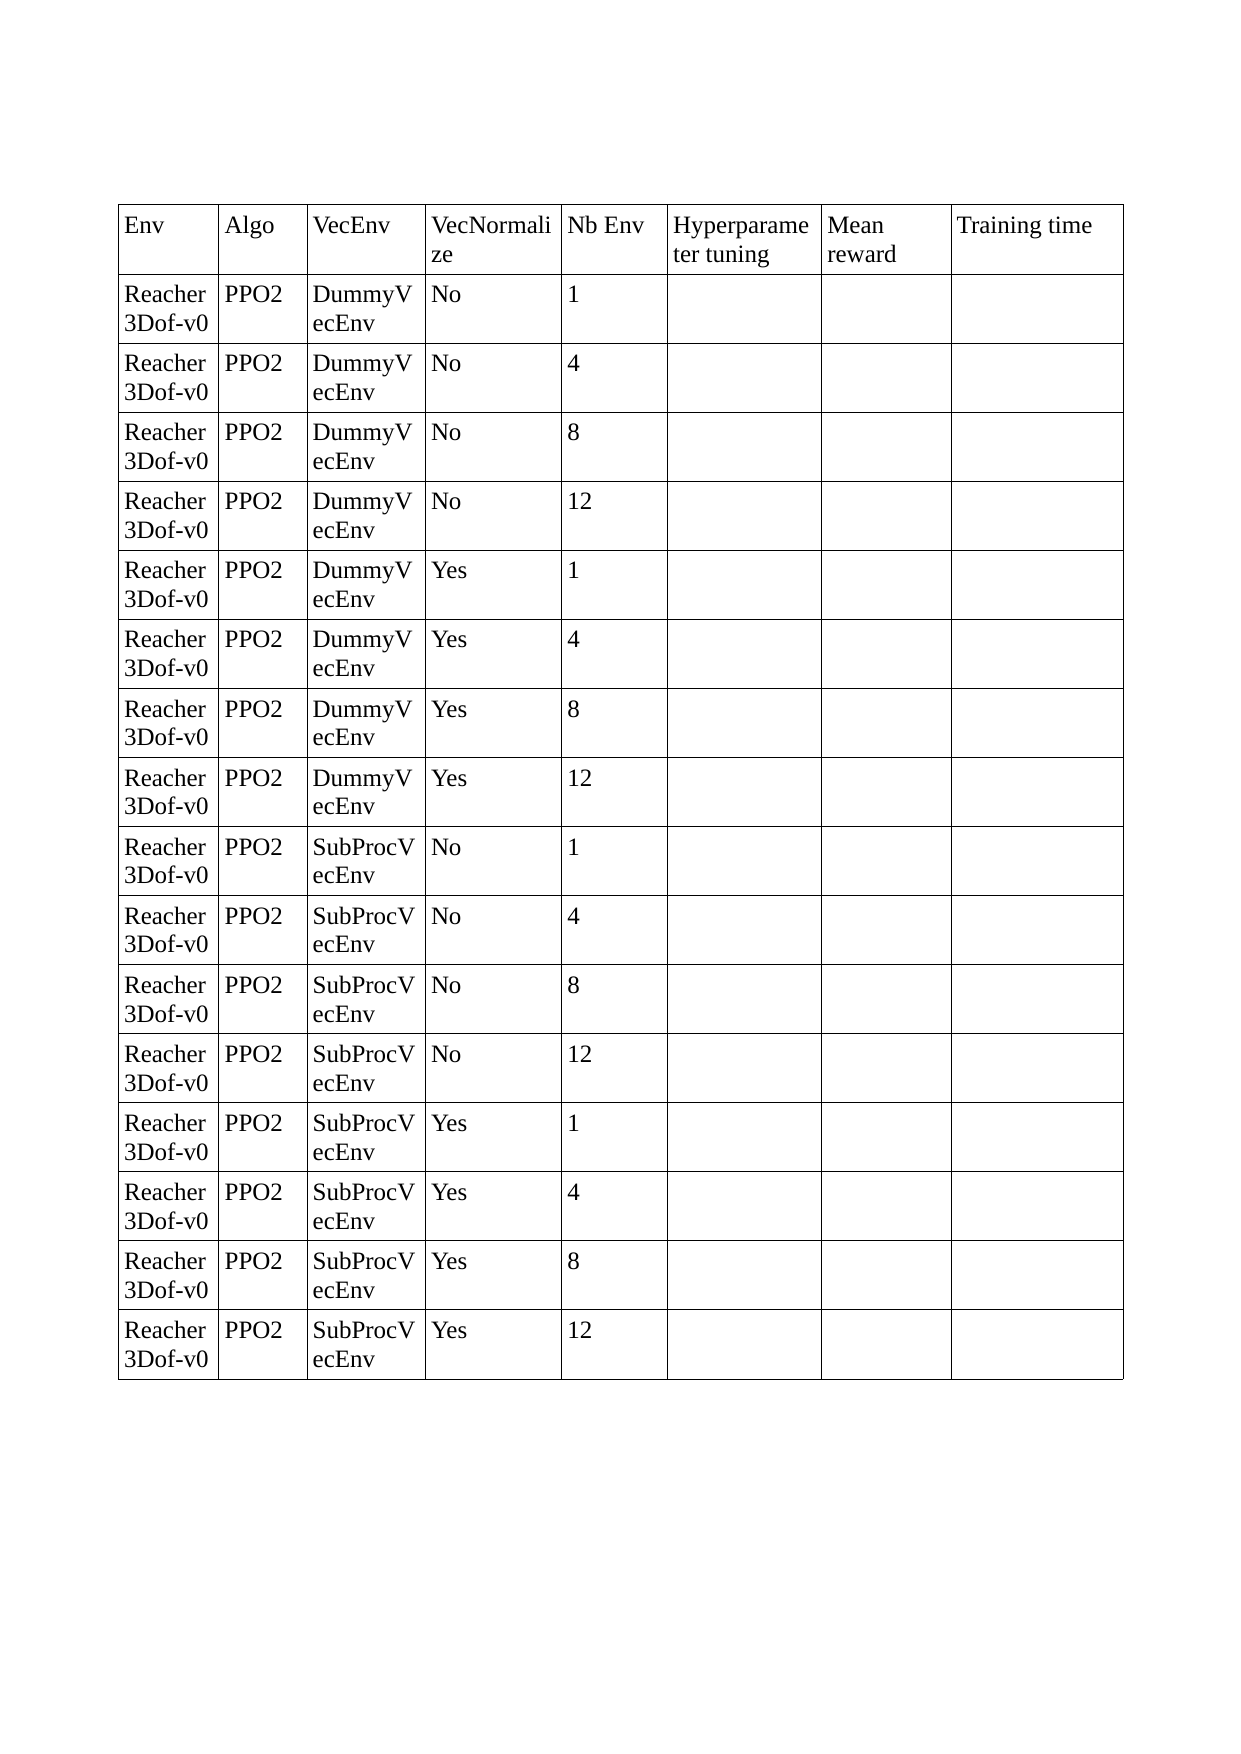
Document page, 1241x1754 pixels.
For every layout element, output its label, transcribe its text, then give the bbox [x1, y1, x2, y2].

table_cell [952, 275, 1123, 342]
table_cell DummyVecEnv [308, 620, 425, 688]
table_header Nb Env [562, 205, 667, 273]
table_cell [822, 827, 951, 895]
table_cell [822, 758, 951, 826]
table_cell [822, 482, 951, 550]
table_header VecEnv [308, 205, 425, 273]
table_cell 1 [562, 551, 667, 619]
table_cell [952, 1310, 1123, 1378]
table_cell DummyVecEnv [308, 482, 425, 550]
table_cell Reacher3Dof-v0 [119, 1103, 218, 1171]
table_cell [668, 896, 821, 964]
table_cell 4 [562, 1172, 667, 1240]
table_cell PPO2 [219, 275, 307, 342]
table_cell [668, 275, 821, 342]
table_cell [952, 965, 1123, 1033]
table_cell Reacher3Dof-v0 [119, 896, 218, 964]
table_cell SubProcVecEnv [308, 827, 425, 895]
table_cell Reacher3Dof-v0 [119, 1034, 218, 1102]
table_cell [668, 758, 821, 826]
table_cell [668, 689, 821, 757]
table_cell [952, 482, 1123, 550]
table_cell Reacher3Dof-v0 [119, 965, 218, 1033]
table_cell 1 [562, 1103, 667, 1171]
table_cell PPO2 [219, 1103, 307, 1171]
table_cell No [426, 827, 561, 895]
table_cell [952, 1103, 1123, 1171]
table_cell [952, 1034, 1123, 1102]
table_header Env [119, 205, 218, 273]
table_cell 12 [562, 1310, 667, 1378]
table_cell No [426, 275, 561, 342]
table_cell [822, 965, 951, 1033]
table_cell [822, 1034, 951, 1102]
table_cell 1 [562, 827, 667, 895]
table_header Mean reward [822, 205, 951, 273]
table_cell [668, 620, 821, 688]
table_cell [822, 413, 951, 481]
table_cell [952, 896, 1123, 964]
table_cell [668, 413, 821, 481]
table_cell DummyVecEnv [308, 413, 425, 481]
table_cell DummyVecEnv [308, 344, 425, 412]
table_cell Yes [426, 1103, 561, 1171]
table_cell [668, 344, 821, 412]
table_cell [668, 551, 821, 619]
table_cell PPO2 [219, 1241, 307, 1309]
table_cell [952, 1172, 1123, 1240]
table_cell [952, 413, 1123, 481]
table_cell Yes [426, 1241, 561, 1309]
table_cell Reacher3Dof-v0 [119, 482, 218, 550]
table_cell [822, 551, 951, 619]
table_cell SubProcVecEnv [308, 1103, 425, 1171]
table_cell [822, 689, 951, 757]
table_cell Reacher3Dof-v0 [119, 1172, 218, 1240]
table_cell PPO2 [219, 965, 307, 1033]
table_cell [952, 620, 1123, 688]
table_cell PPO2 [219, 758, 307, 826]
table_cell No [426, 344, 561, 412]
table_cell Yes [426, 758, 561, 826]
table_cell Reacher3Dof-v0 [119, 413, 218, 481]
table_cell 8 [562, 413, 667, 481]
table_header Training time [952, 205, 1123, 273]
table_cell 4 [562, 620, 667, 688]
table_cell [822, 1241, 951, 1309]
table_cell 8 [562, 689, 667, 757]
table_cell [668, 1172, 821, 1240]
table_cell [668, 1310, 821, 1378]
table_cell 4 [562, 896, 667, 964]
table_cell DummyVecEnv [308, 758, 425, 826]
table_cell PPO2 [219, 482, 307, 550]
table_cell [668, 1034, 821, 1102]
table_cell DummyVecEnv [308, 275, 425, 342]
table_cell PPO2 [219, 551, 307, 619]
table_cell 12 [562, 482, 667, 550]
table_cell Yes [426, 620, 561, 688]
table_cell PPO2 [219, 1172, 307, 1240]
table_cell [822, 896, 951, 964]
table_cell Yes [426, 1310, 561, 1378]
table_cell 8 [562, 1241, 667, 1309]
table_cell [822, 344, 951, 412]
table_cell [822, 275, 951, 342]
table_cell Yes [426, 1172, 561, 1240]
table_cell [952, 827, 1123, 895]
table_cell [668, 1241, 821, 1309]
table_cell PPO2 [219, 344, 307, 412]
table_cell SubProcVecEnv [308, 896, 425, 964]
table_cell 1 [562, 275, 667, 342]
table_cell PPO2 [219, 1310, 307, 1378]
table_cell [952, 344, 1123, 412]
table_cell 12 [562, 1034, 667, 1102]
table_cell DummyVecEnv [308, 551, 425, 619]
table_cell No [426, 413, 561, 481]
table_cell [952, 551, 1123, 619]
table_cell PPO2 [219, 1034, 307, 1102]
table_cell Reacher3Dof-v0 [119, 1241, 218, 1309]
table_cell DummyVecEnv [308, 689, 425, 757]
table_header Hyperparameter tuning [668, 205, 821, 273]
table_cell Reacher3Dof-v0 [119, 758, 218, 826]
table_cell PPO2 [219, 620, 307, 688]
table_cell [952, 689, 1123, 757]
table_cell PPO2 [219, 896, 307, 964]
table_cell No [426, 965, 561, 1033]
table_header VecNormalize [426, 205, 561, 273]
table_cell [952, 758, 1123, 826]
table_cell No [426, 1034, 561, 1102]
table_cell [822, 1103, 951, 1171]
table_cell Yes [426, 689, 561, 757]
table_cell SubProcVecEnv [308, 965, 425, 1033]
table_cell [668, 482, 821, 550]
table_cell PPO2 [219, 689, 307, 757]
table_cell [822, 1310, 951, 1378]
table_cell 8 [562, 965, 667, 1033]
table_cell SubProcVecEnv [308, 1034, 425, 1102]
table_cell Reacher3Dof-v0 [119, 620, 218, 688]
table_cell [822, 1172, 951, 1240]
table_cell PPO2 [219, 827, 307, 895]
table_cell SubProcVecEnv [308, 1172, 425, 1240]
table_cell Yes [426, 551, 561, 619]
table_cell [668, 965, 821, 1033]
table_cell [822, 620, 951, 688]
table_cell [952, 1241, 1123, 1309]
table_cell Reacher3Dof-v0 [119, 827, 218, 895]
table_cell [668, 1103, 821, 1171]
table_cell Reacher3Dof-v0 [119, 551, 218, 619]
table_cell 4 [562, 344, 667, 412]
table_cell PPO2 [219, 413, 307, 481]
table_cell No [426, 482, 561, 550]
table_cell 12 [562, 758, 667, 826]
table_cell Reacher3Dof-v0 [119, 275, 218, 342]
table_cell Reacher3Dof-v0 [119, 1310, 218, 1378]
table_header Algo [219, 205, 307, 273]
table_cell Reacher3Dof-v0 [119, 344, 218, 412]
table_cell [668, 827, 821, 895]
table_cell SubProcVecEnv [308, 1241, 425, 1309]
table_cell No [426, 896, 561, 964]
table_cell Reacher3Dof-v0 [119, 689, 218, 757]
table_cell SubProcVecEnv [308, 1310, 425, 1378]
